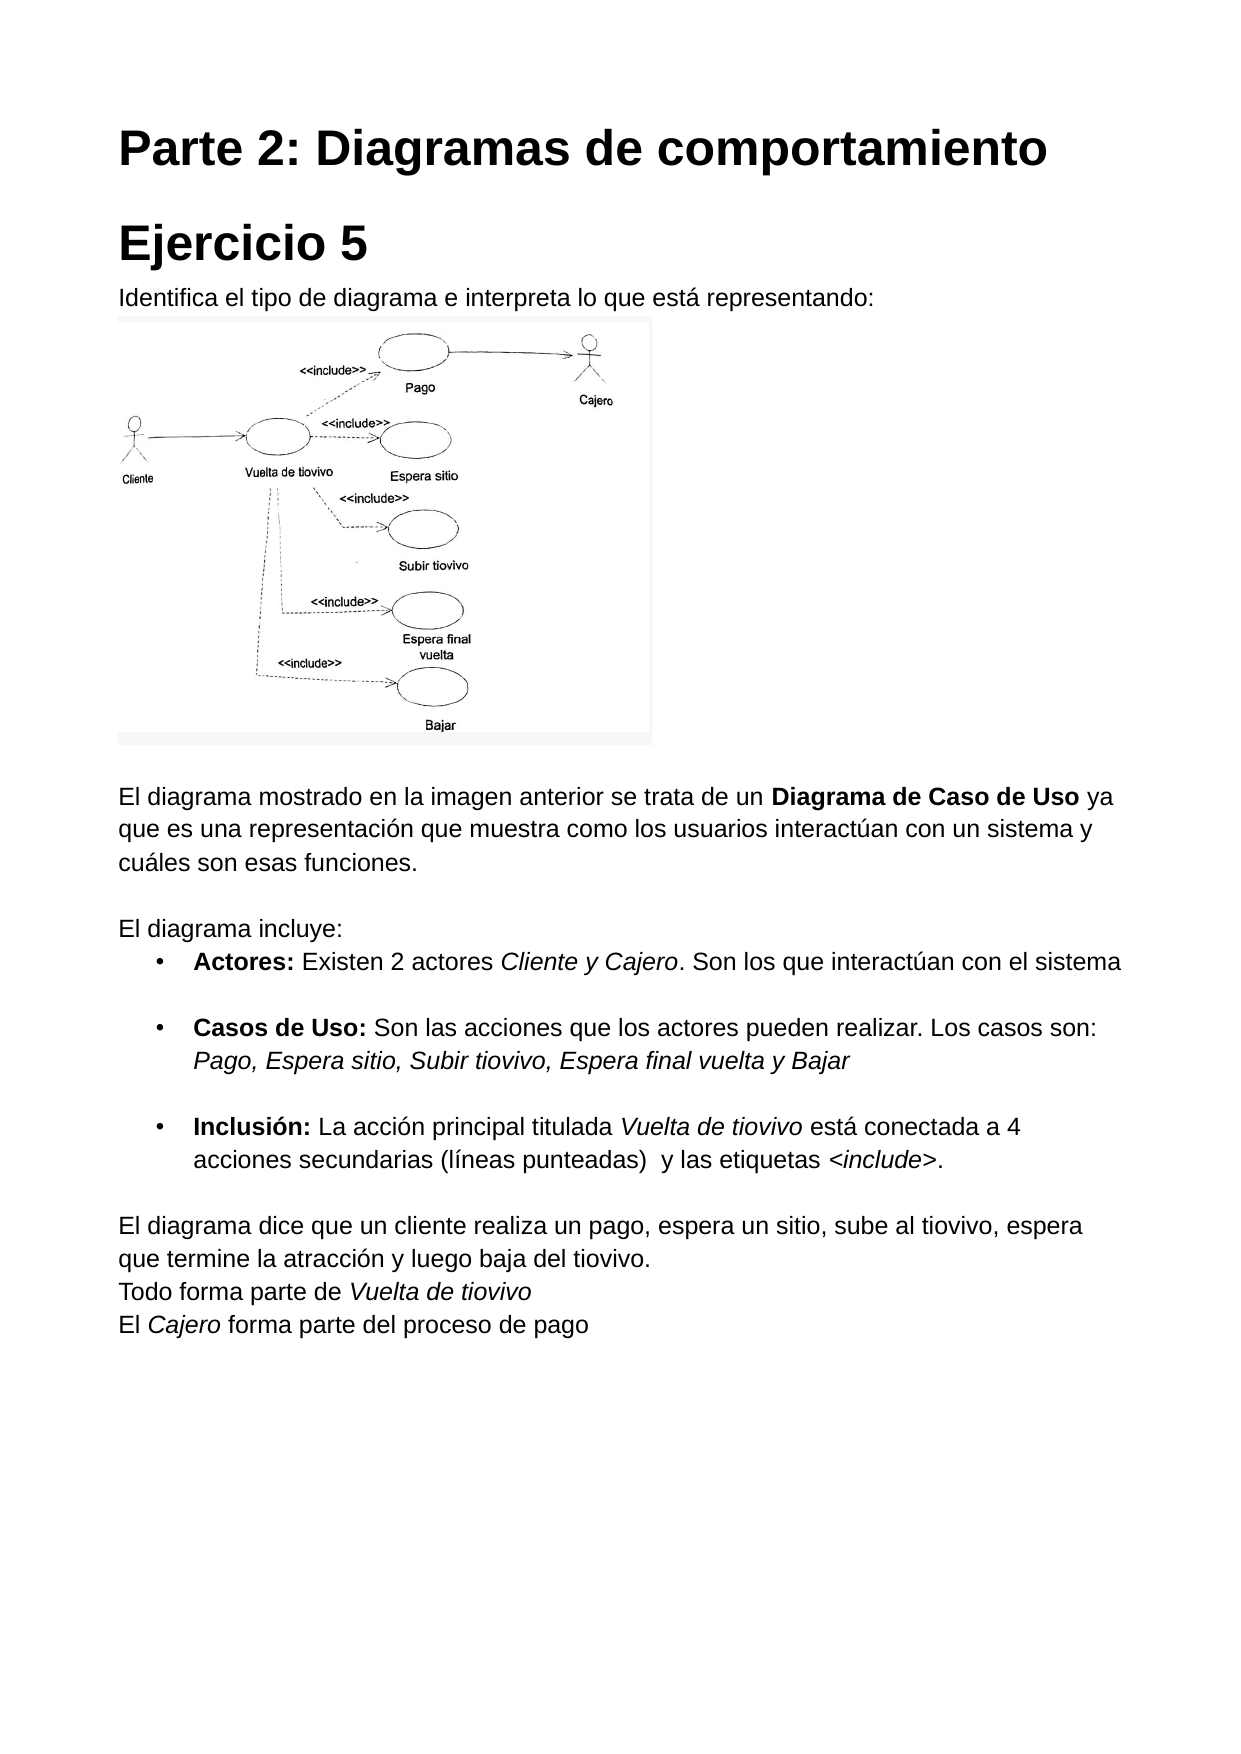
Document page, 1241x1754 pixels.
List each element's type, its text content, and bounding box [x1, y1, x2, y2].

text El diagrama incluye: [118, 913, 1122, 942]
list Casos de Uso: Son las acciones que los actores pueden realizar. Los casos son: Pago, Espera sitio, Subir tiovivo, Espera final vuelta y Bajar [156, 1013, 1122, 1074]
text El diagrama mostrado en la imagen anterior se trata de un Diagrama de Caso de Uso ya que es una representación que muestra como los usuarios interactúan con un sistema y cuáles son esas funciones. [118, 781, 1122, 876]
subtitle Ejercicio 5 [118, 213, 1122, 271]
picture [118, 316, 653, 745]
text Todo forma parte de Vuelta de tiovivo [118, 1277, 1122, 1306]
text El diagrama dice que un cliente realiza un pago, espera un sitio, sube al tiovivo, espera que termine la atracción y luego baja del tiovivo. [118, 1211, 1122, 1273]
subtitle Parte 2: Diagramas de comportamiento [118, 118, 1122, 176]
list Actores: Existen 2 actores Cliente y Cajero. Son los que interactúan con el sistema [156, 947, 1122, 975]
text El Cajero forma parte del proceso de pago [118, 1310, 1122, 1339]
list Inclusión: La acción principal titulada Vuelta de tiovivo está conectada a 4 acciones secundarias (líneas punteadas) y las etiquetas <include>. [156, 1112, 1122, 1174]
text Identifica el tipo de diagrama e interpreta lo que está representando: [118, 283, 1122, 312]
